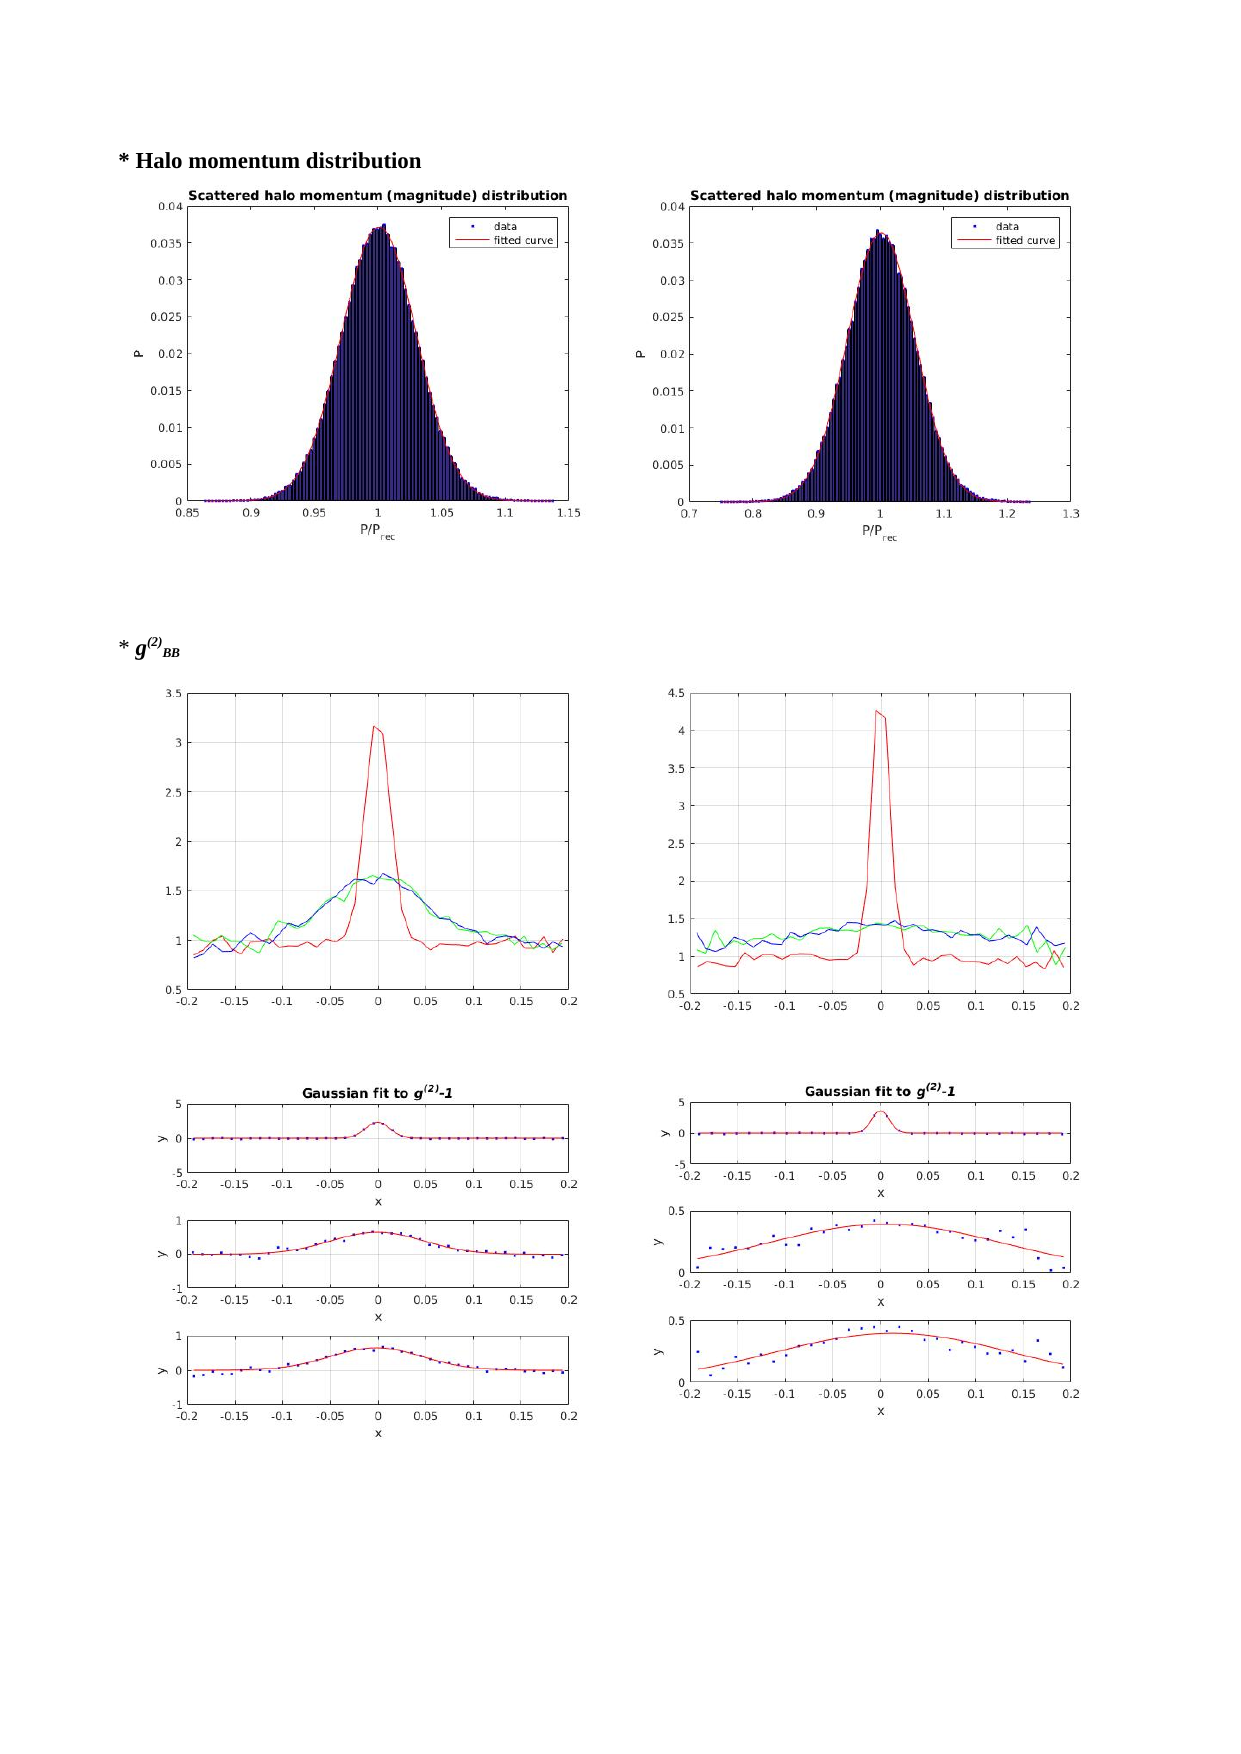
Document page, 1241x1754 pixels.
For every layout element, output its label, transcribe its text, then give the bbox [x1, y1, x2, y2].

text * Halo momentum distribution [118, 147, 1122, 173]
table_cell [620, 1069, 1123, 1496]
picture [625, 178, 1117, 543]
table_header [118, 173, 620, 605]
picture [123, 178, 615, 542]
picture [626, 666, 1117, 1034]
table_header [620, 173, 1122, 605]
picture [626, 1074, 1117, 1438]
table_cell [118, 1069, 620, 1496]
picture [123, 666, 615, 1029]
table_header [620, 660, 1123, 1068]
table_header [118, 660, 620, 1068]
picture [123, 1074, 615, 1462]
text * g(2)BB [118, 634, 1122, 660]
